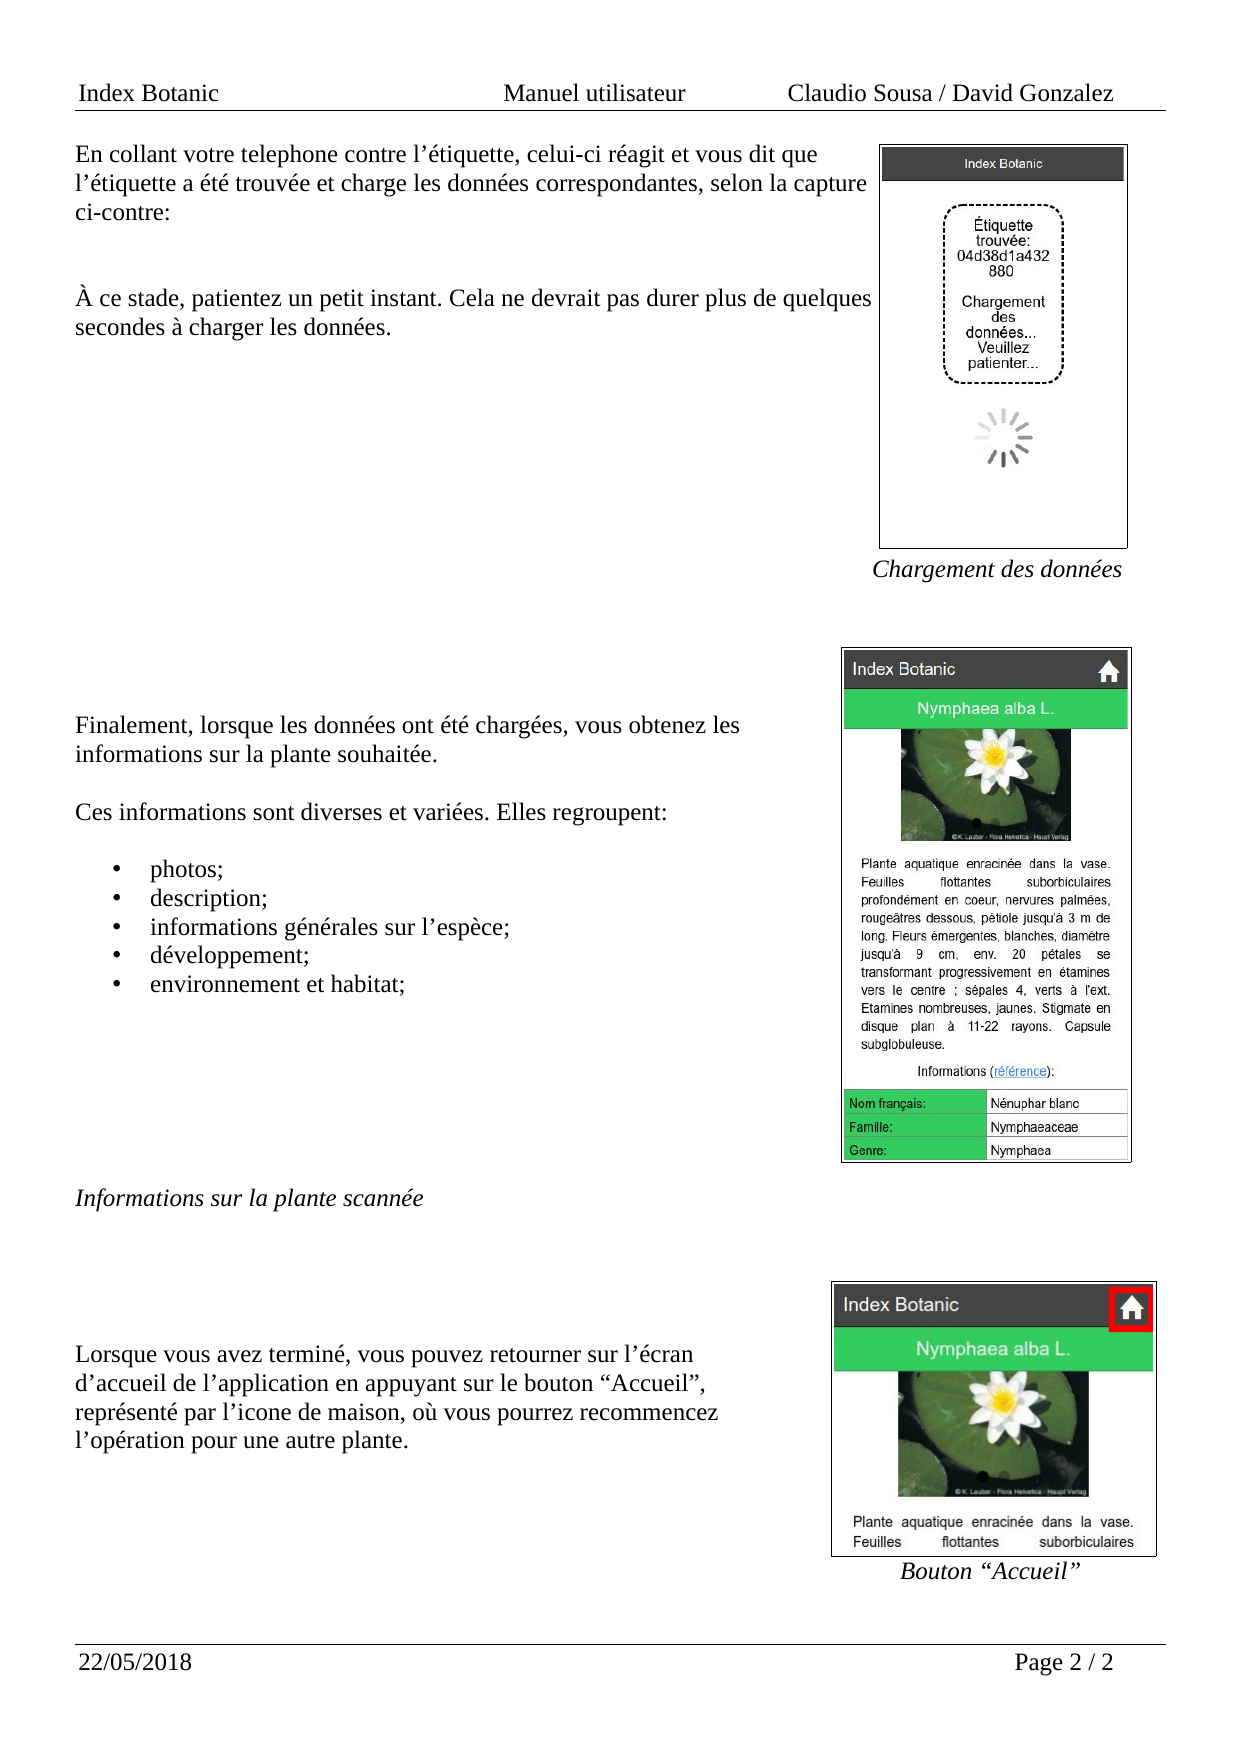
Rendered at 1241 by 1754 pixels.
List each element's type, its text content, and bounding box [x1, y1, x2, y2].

text Ces informations sont diverses et variées. Elles regroupent: [75, 797, 841, 826]
text Informations sur la plante scannée [75, 1154, 1166, 1212]
picture [882, 147, 1124, 546]
list [1132, 969, 1166, 998]
text Chargement des données [75, 554, 1166, 583]
list développement; [112, 941, 841, 969]
text En collant votre telephone contre l’étiquette, celui-ci réagit et vous dit que l’étiquette a été trouvée et charge les données correspondantes, selon la capture ci-contre: [75, 139, 1166, 226]
list photos; [112, 854, 841, 883]
text À ce stade, patientez un petit instant. Cela ne devrait pas durer plus de quelques secondes à charger les données. [75, 283, 879, 341]
text Bouton “Accueil” [75, 1549, 1166, 1585]
list environnement et habitat; [112, 969, 841, 998]
list [1132, 941, 1166, 969]
picture [844, 650, 1128, 1160]
list informations générales sur l’espèce; [112, 912, 841, 941]
list [1132, 883, 1166, 912]
text Finalement, lorsque les données ont été chargées, vous obtenez les informations sur la plante souhaitée. [75, 711, 841, 768]
list [1132, 912, 1166, 941]
text [880, 145, 1127, 548]
picture [834, 1284, 1154, 1554]
list [1132, 854, 1166, 883]
list description; [112, 883, 841, 912]
text Lorsque vous avez terminé, vous pouvez retourner sur l’écran d’accueil de l’application en appuyant sur le bouton “Accueil”, représenté par l’icone de maison, où vous pourrez recommencez l’opération pour une autre plante. [75, 1339, 762, 1454]
